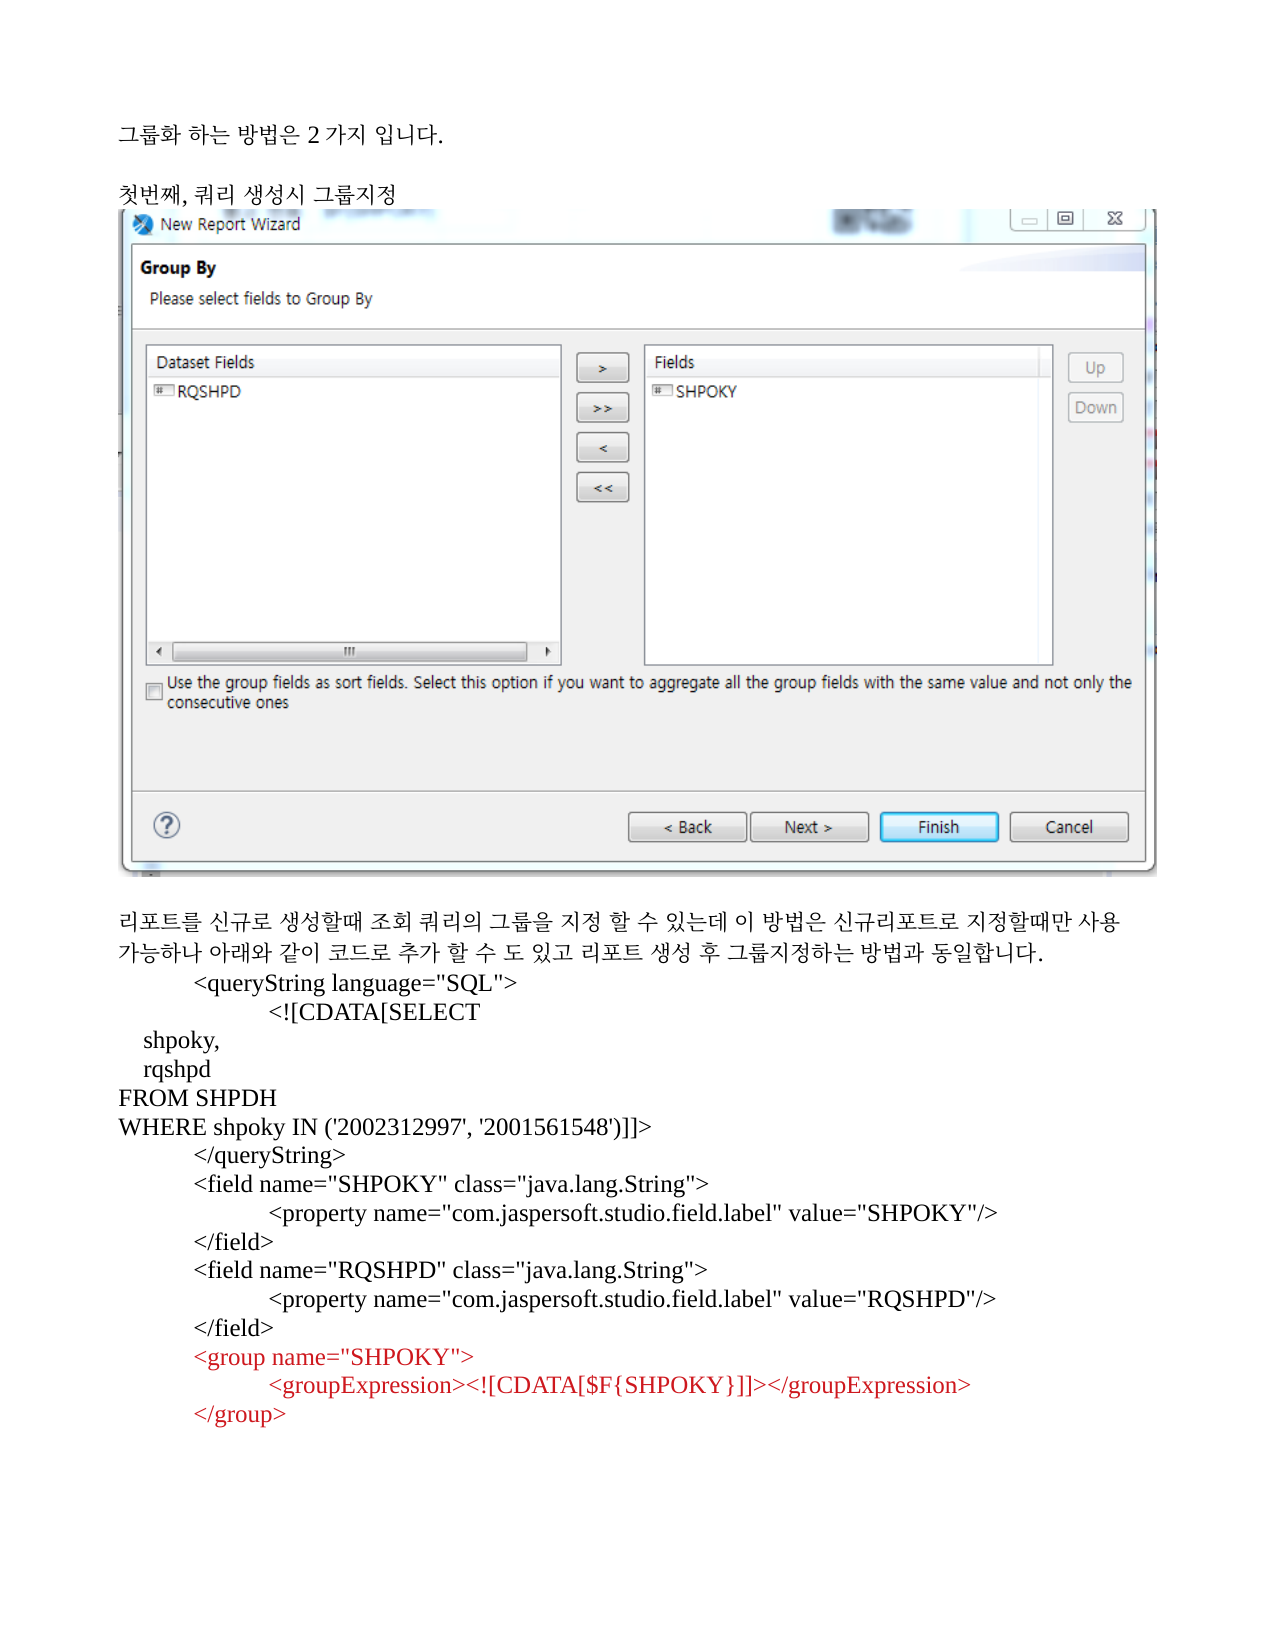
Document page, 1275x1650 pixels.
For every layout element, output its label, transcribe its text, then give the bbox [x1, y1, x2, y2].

text <groupExpression><![CDATA[$F{SHPOKY}]]></groupExpression> [118, 1370, 1157, 1399]
text </field> [118, 1227, 1157, 1255]
text <queryString language="SQL"> [118, 968, 1157, 997]
text WHERE shpoky IN ('2002312997', '2001561548')]]> [118, 1112, 1157, 1140]
picture [118, 209, 1157, 877]
text <field name="SHPOKY" class="java.lang.String"> [118, 1169, 1157, 1198]
text </group> [118, 1399, 1157, 1428]
text <field name="RQSHPD" class="java.lang.String"> [118, 1255, 1157, 1284]
text 그룹화 하는 방법은 2가지 입니다. [118, 118, 1157, 149]
text <property name="com.jaspersoft.studio.field.label" value="SHPOKY"/> [118, 1198, 1157, 1227]
text </queryString> [118, 1140, 1157, 1169]
text 첫번째, 쿼리 생성시 그룹지정 [118, 178, 1157, 209]
text FROM SHPDH [118, 1083, 1157, 1112]
text </field> [118, 1313, 1157, 1342]
text <group name="SHPOKY"> [118, 1342, 1157, 1370]
text <![CDATA[SELECT [118, 997, 1157, 1025]
text 리포트를 신규로 생성할때 조회 쿼리의 그룹을 지정 할 수 있는데 이 방법은 신규리포트로 지정할때만 사용 가능하나 아래와 같이 코드로 추가 할 수 도 있고 리포트 생성 후 그룹지정하는 방법과 동일합니다. [118, 905, 1157, 968]
text <property name="com.jaspersoft.studio.field.label" value="RQSHPD"/> [118, 1284, 1157, 1313]
text shpoky, [118, 1025, 1157, 1054]
text rqshpd [118, 1054, 1157, 1083]
